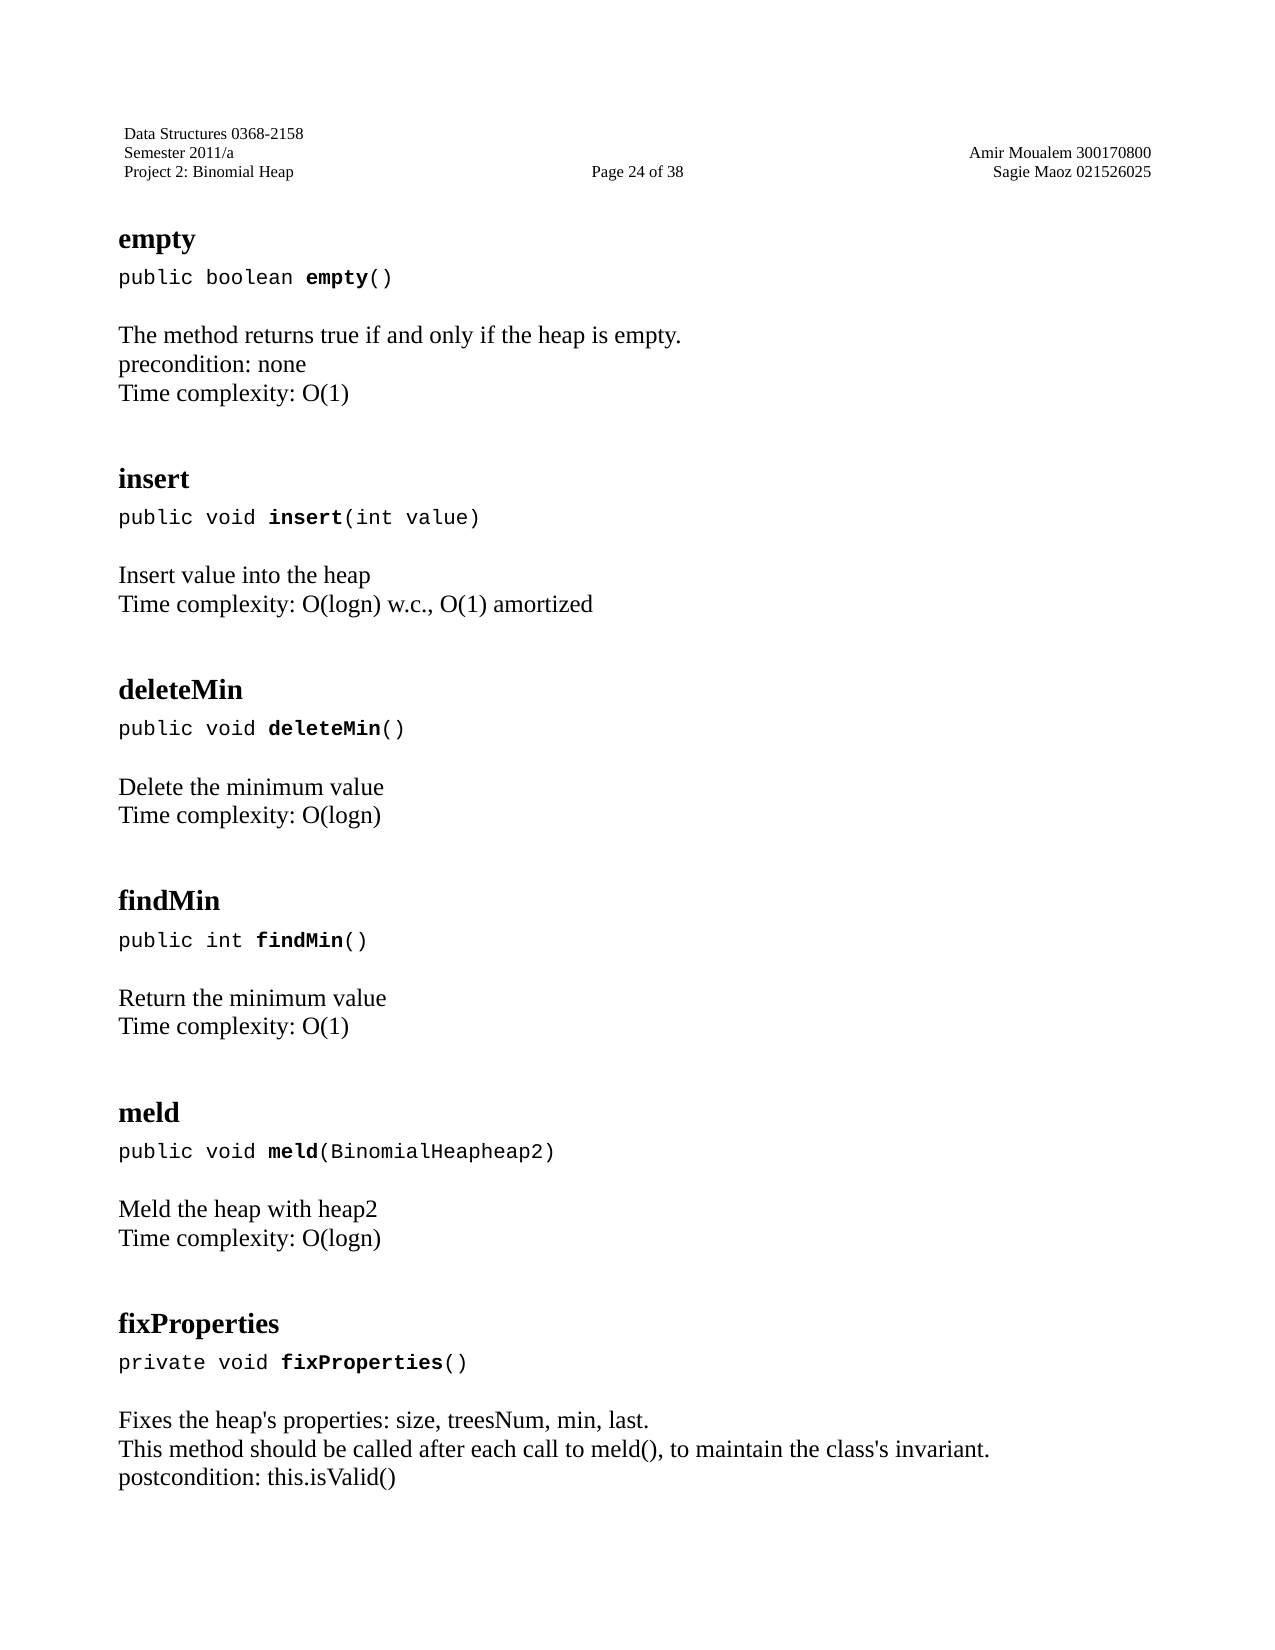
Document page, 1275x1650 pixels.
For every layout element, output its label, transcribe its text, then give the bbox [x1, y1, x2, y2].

text public void meld(BinomialHeapheap2) [118, 1141, 1157, 1164]
subtitle fixProperties [118, 1306, 1157, 1339]
list The method returns true if and only if the heap is empty. precondition: none Time complexity: O(1) [118, 321, 1157, 407]
text private void fixProperties() [118, 1352, 1157, 1376]
text public int findMin() [118, 929, 1157, 953]
subtitle deleteMin [118, 672, 1157, 706]
subtitle findMin [118, 883, 1157, 917]
list Fixes the heap's properties: size, treesNum, min, last. This method should be called after each call to meld(), to maintain the class's invariant. postcondition: this.isValid() [118, 1405, 1157, 1491]
subtitle meld [118, 1095, 1157, 1128]
list Meld the heap with heap2 Time complexity: O(logn) [118, 1194, 1157, 1251]
text public void insert(int value) [118, 507, 1157, 531]
list Return the minimum value Time complexity: O(1) [118, 983, 1157, 1040]
list Insert value into the heap Time complexity: O(logn) w.c., O(1) amortized [118, 560, 1157, 618]
subtitle insert [118, 461, 1157, 495]
subtitle empty [118, 221, 1157, 255]
text public void deleteMin() [118, 718, 1157, 742]
text public boolean empty() [118, 267, 1157, 291]
list Delete the minimum value Time complexity: O(logn) [118, 772, 1157, 829]
